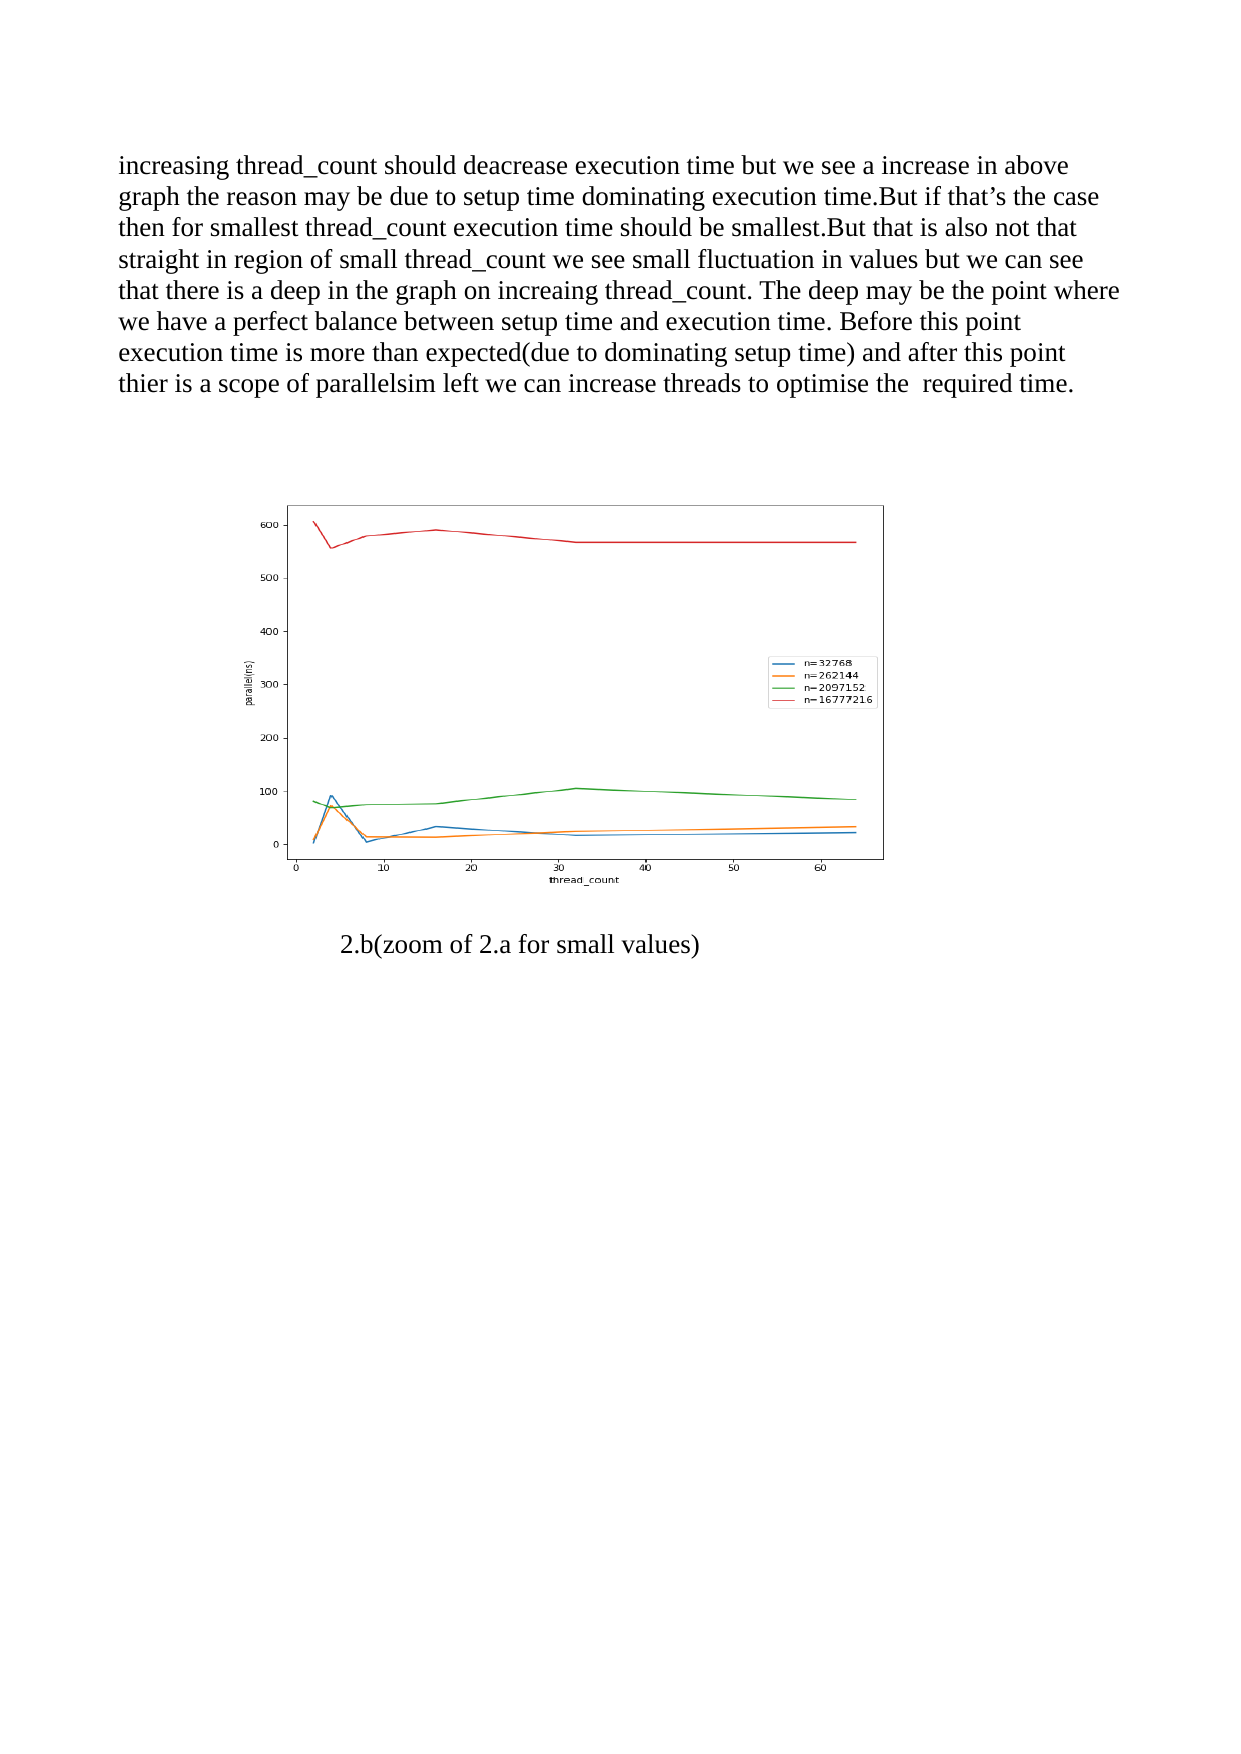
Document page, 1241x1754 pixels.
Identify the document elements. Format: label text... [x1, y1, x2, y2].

text 2.b(zoom of 2.a for small values) [118, 928, 1122, 959]
text increasing thread_count should deacrease execution time but we see a increase in above graph the reason may be due to setup time dominating execution time.But if that’s the case then for smallest thread_count execution time should be smallest.But that is also not that straight in region of small thread_count we see small fluctuation in values but we can see that there is a deep in the graph on increaing thread_count. The deep may be the point where we have a perfect balance between setup time and execution time. Before this point execution time is more than expected(due to dominating setup time) and after this point thier is a scope of parallelsim left we can increase threads to optimise the required time. [118, 149, 1122, 398]
picture [192, 449, 960, 917]
